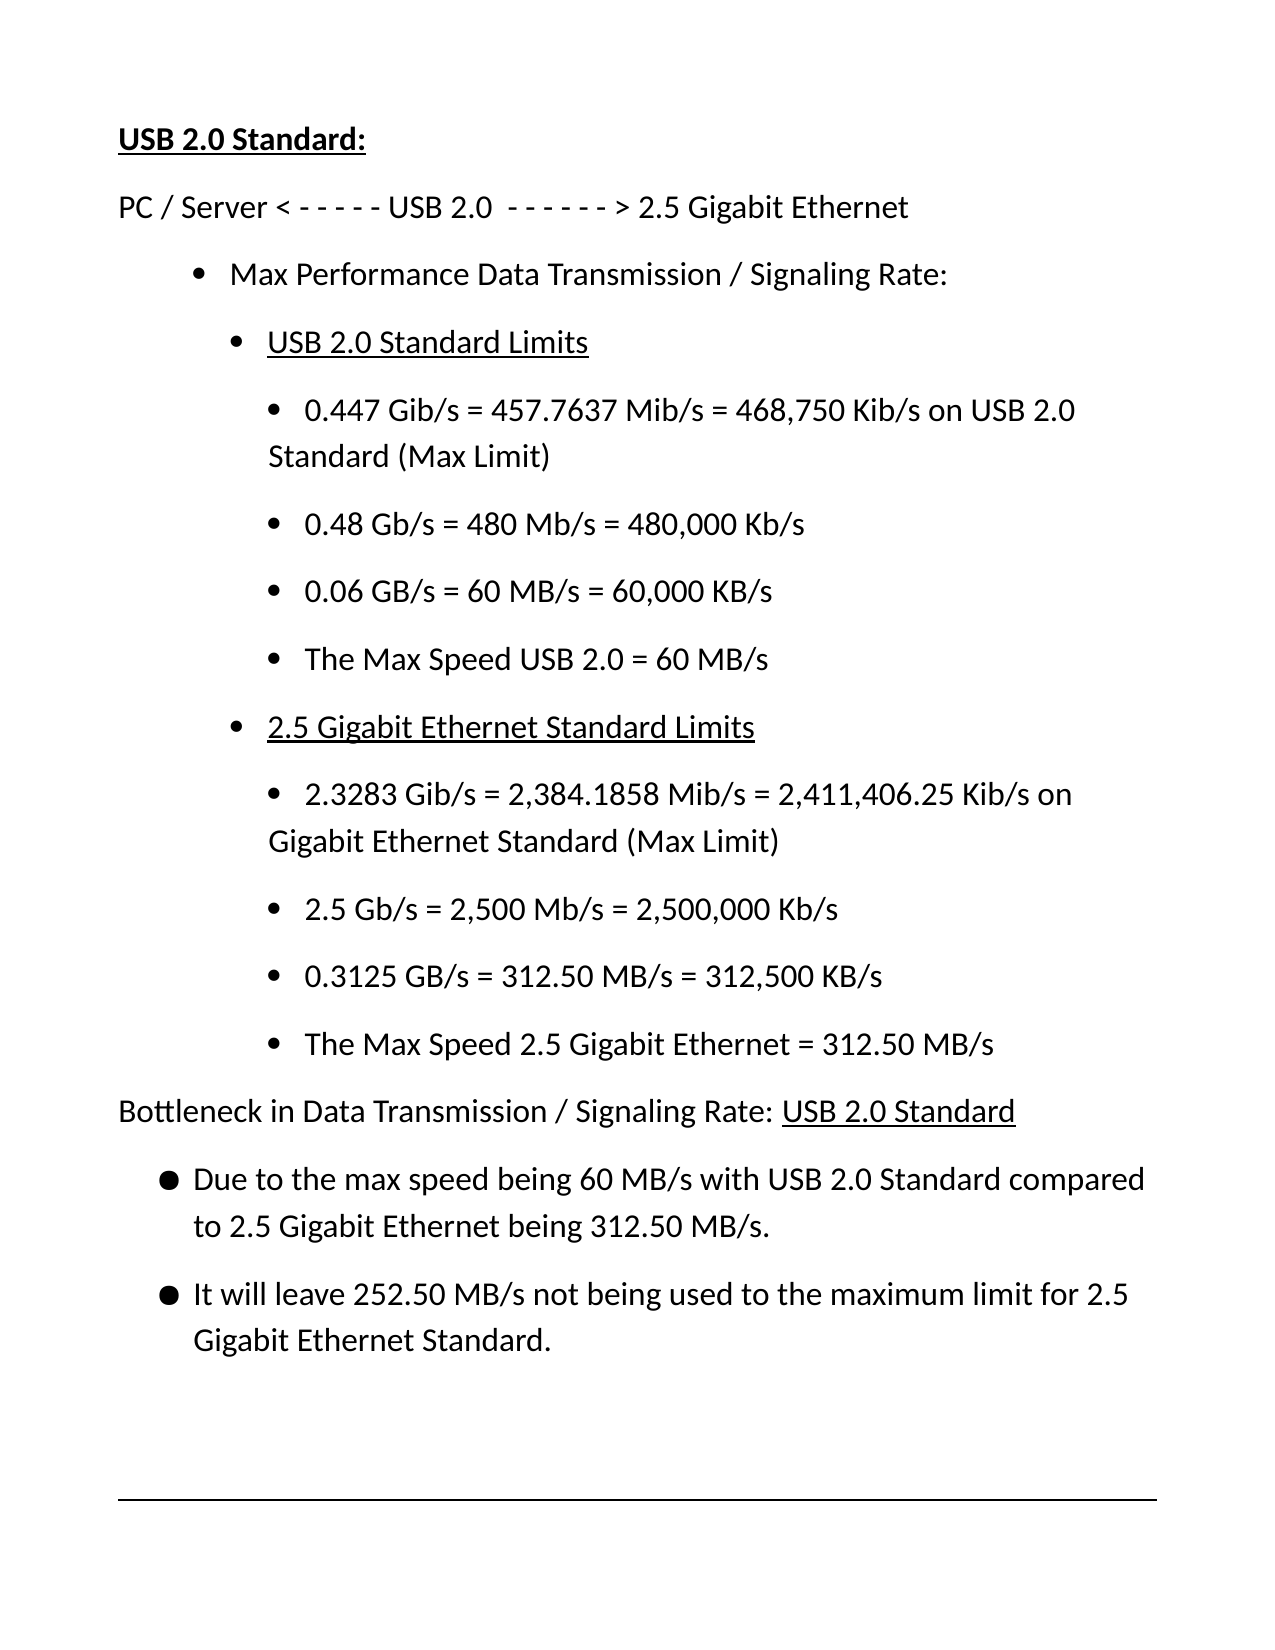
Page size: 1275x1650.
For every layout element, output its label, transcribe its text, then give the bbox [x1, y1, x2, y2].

list 2.5 Gb/s = 2,500 Mb/s = 2,500,000 Kb/s [268, 888, 1157, 928]
list 2.5 Gigabit Ethernet Standard Limits [231, 706, 1157, 746]
list USB 2.0 Standard Limits [231, 321, 1157, 362]
list Due to the max speed being 60 MB/s with USB 2.0 Standard compared to 2.5 Gigabit Ethernet being 312.50 MB/s. [156, 1158, 1157, 1246]
list The Max Speed 2.5 Gigabit Ethernet = 312.50 MB/s [268, 1023, 1157, 1064]
list 0.447 Gib/s = 457.7637 Mib/s = 468,750 Kib/s on USB 2.0 Standard (Max Limit) [268, 388, 1157, 476]
list 2.3283 Gib/s = 2,384.1858 Mib/s = 2,411,406.25 Kib/s on Gigabit Ethernet Standard (Max Limit) [268, 773, 1157, 861]
list Max Performance Data Transmission / Signaling Rate: [193, 253, 1157, 294]
list 0.48 Gb/s = 480 Mb/s = 480,000 Kb/s [268, 503, 1157, 544]
text PC / Server < - - - - - USB 2.0 - - - - - - > 2.5 Gigabit Ethernet [118, 186, 1157, 226]
list 0.3125 GB/s = 312.50 MB/s = 312,500 KB/s [268, 955, 1157, 996]
list It will leave 252.50 MB/s not being used to the maximum limit for 2.5 Gigabit Ethernet Standard. [156, 1272, 1157, 1360]
list The Max Speed USB 2.0 = 60 MB/s [268, 638, 1157, 679]
text USB 2.0 Standard: [118, 118, 1157, 159]
text Bottleneck in Data Transmission / Signaling Rate: USB 2.0 Standard [118, 1091, 1157, 1131]
list 0.06 GB/s = 60 MB/s = 60,000 KB/s [268, 571, 1157, 611]
